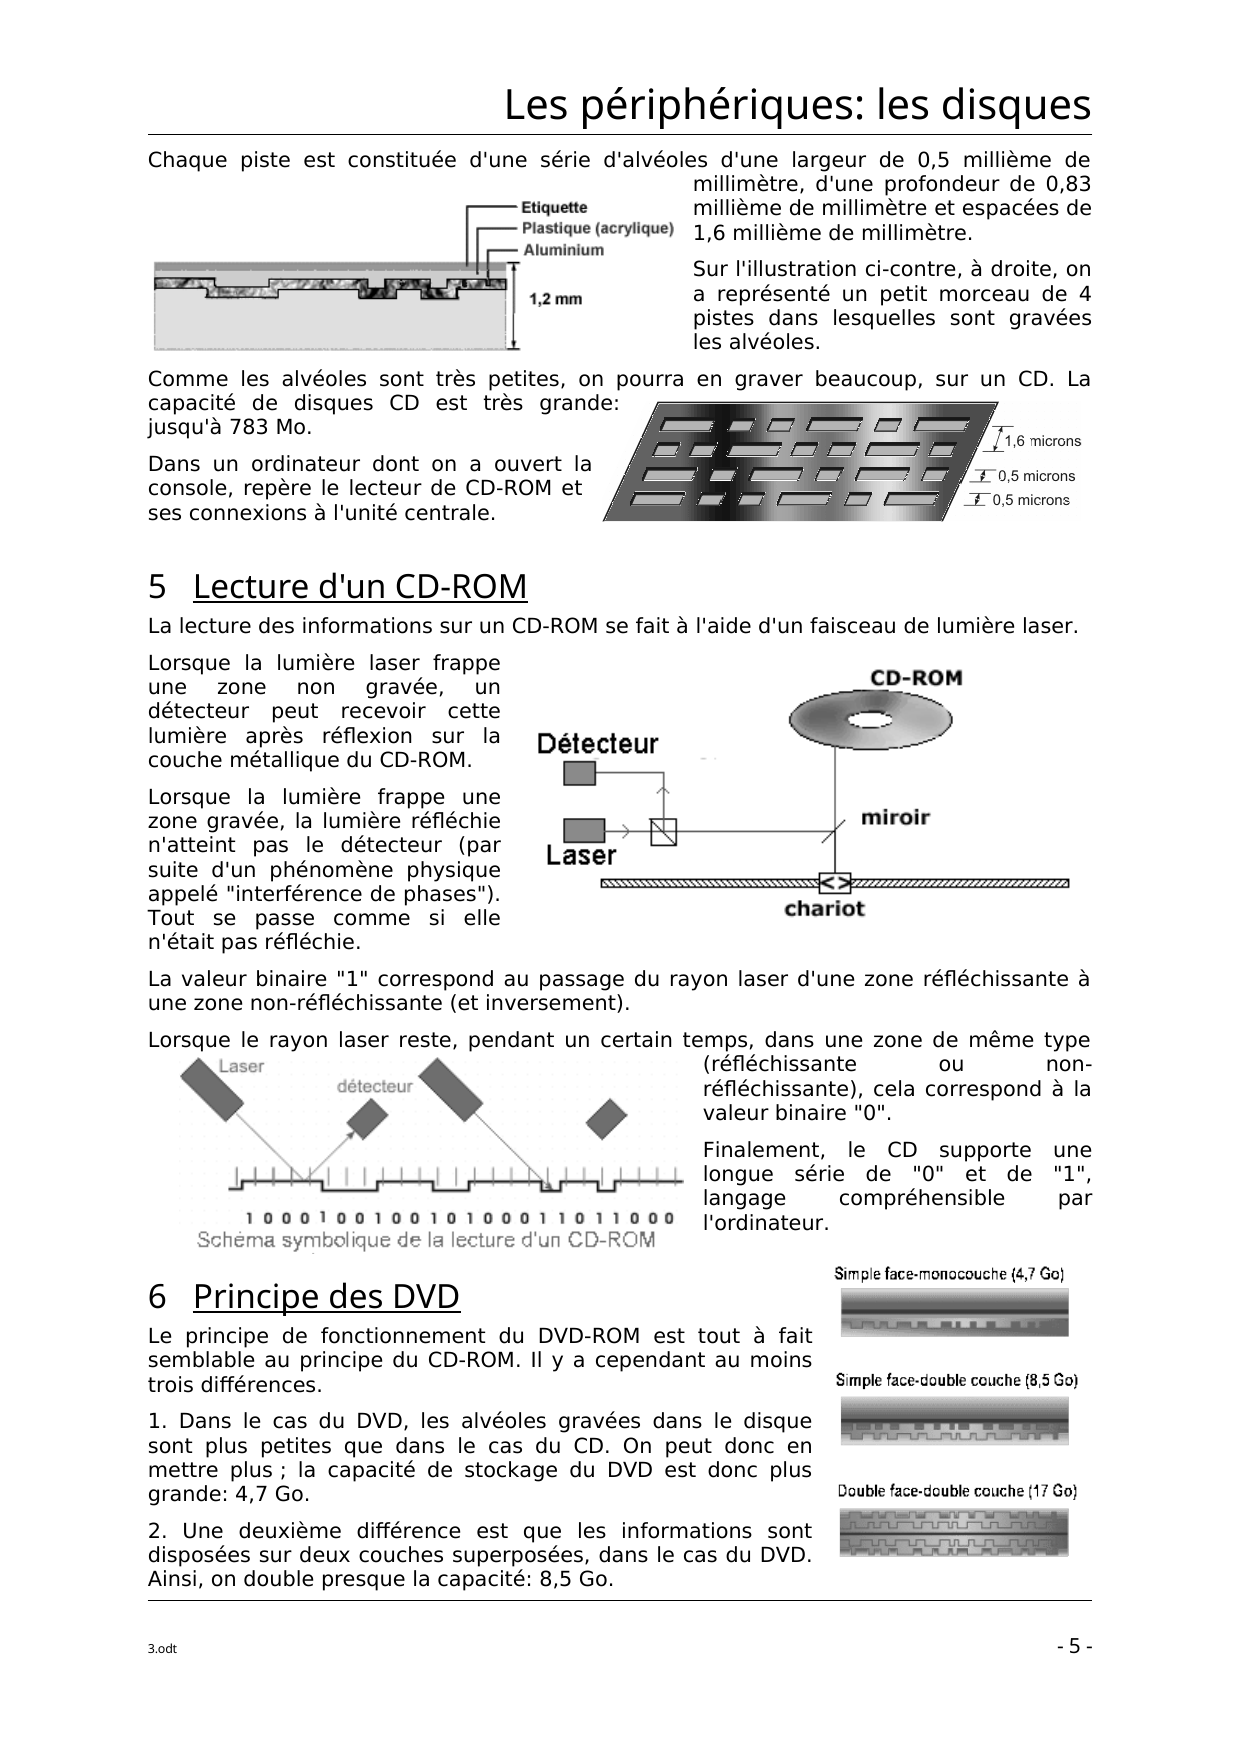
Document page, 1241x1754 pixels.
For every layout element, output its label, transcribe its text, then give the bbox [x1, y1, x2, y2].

text Comme les alvéoles sont très petites, on pourra en graver beaucoup, sur un CD. La capacité de disques CD est très grande: jusqu'à 783 Mo. [148, 367, 1092, 440]
text [148, 1138, 179, 1235]
text Finalement, le CD supporte une longue série de "0" et de "1", langage compréhensible par l'ordinateur. [684, 1138, 1092, 1235]
subtitle [1083, 1272, 1092, 1318]
text Chaque piste est constituée d'une série d'alvéoles d'une largeur de 0,5 millième de millimètre, d'une profondeur de 0,83 millième de millimètre et espacées de 1,6 millième de millimètre. [148, 148, 1092, 245]
text Lorsque la lumière frappe une zone gravée, la lumière réfléchie n'atteint pas le détecteur (par suite d'un phénomène physique appelé "interférence de phases"). Tout se passe comme si elle n'était pas réfléchie. [148, 785, 1092, 955]
text Dans un ordinateur dont on a ouvert la console, repère le lecteur de CD-ROM et ses connexions à l'unité centrale. [148, 452, 1092, 525]
text Le principe de fonctionnement du DVD-ROM est tout à fait semblable au principe du CD-ROM. Il y a cependant au moins trois différences. [148, 1324, 829, 1397]
text La lecture des informations sur un CD-ROM se fait à l'aide d'un faisceau de lumière laser. [148, 614, 1092, 638]
text 2. Une deuxième différence est que les informations sont disposées sur deux couches superposées, dans le cas du DVD. Ainsi, on double presque la capacité: 8,5 Go. [148, 1519, 1092, 1592]
text Sur l'illustration ci-contre, à droite, on a représenté un petit morceau de 4 pistes dans lesquelles sont gravées les alvéoles. [674, 257, 1092, 354]
subtitle Principe des DVD [148, 1272, 829, 1318]
text La valeur binaire "1" correspond au passage du rayon laser d'une zone réfléchissante à une zone non-réfléchissante (et inversement). [148, 967, 1092, 1016]
text Lorsque le rayon laser reste, pendant un certain temps, dans une zone de même type (réfléchissante ou non-réfléchissante), cela correspond à la valeur binaire "0". [148, 1028, 1092, 1125]
text 1. Dans le cas du DVD, les alvéoles gravées dans le disque sont plus petites que dans le cas du CD. On peut donc en mettre plus ; la capacité de stockage du DVD est donc plus grande: 4,7 Go. [148, 1409, 829, 1506]
subtitle Lecture d'un CD-ROM [148, 562, 1092, 608]
text Lorsque la lumière laser frappe une zone non gravée, un détecteur peut recevoir cette lumière après réflexion sur la couche métallique du CD-ROM. [148, 651, 1092, 772]
